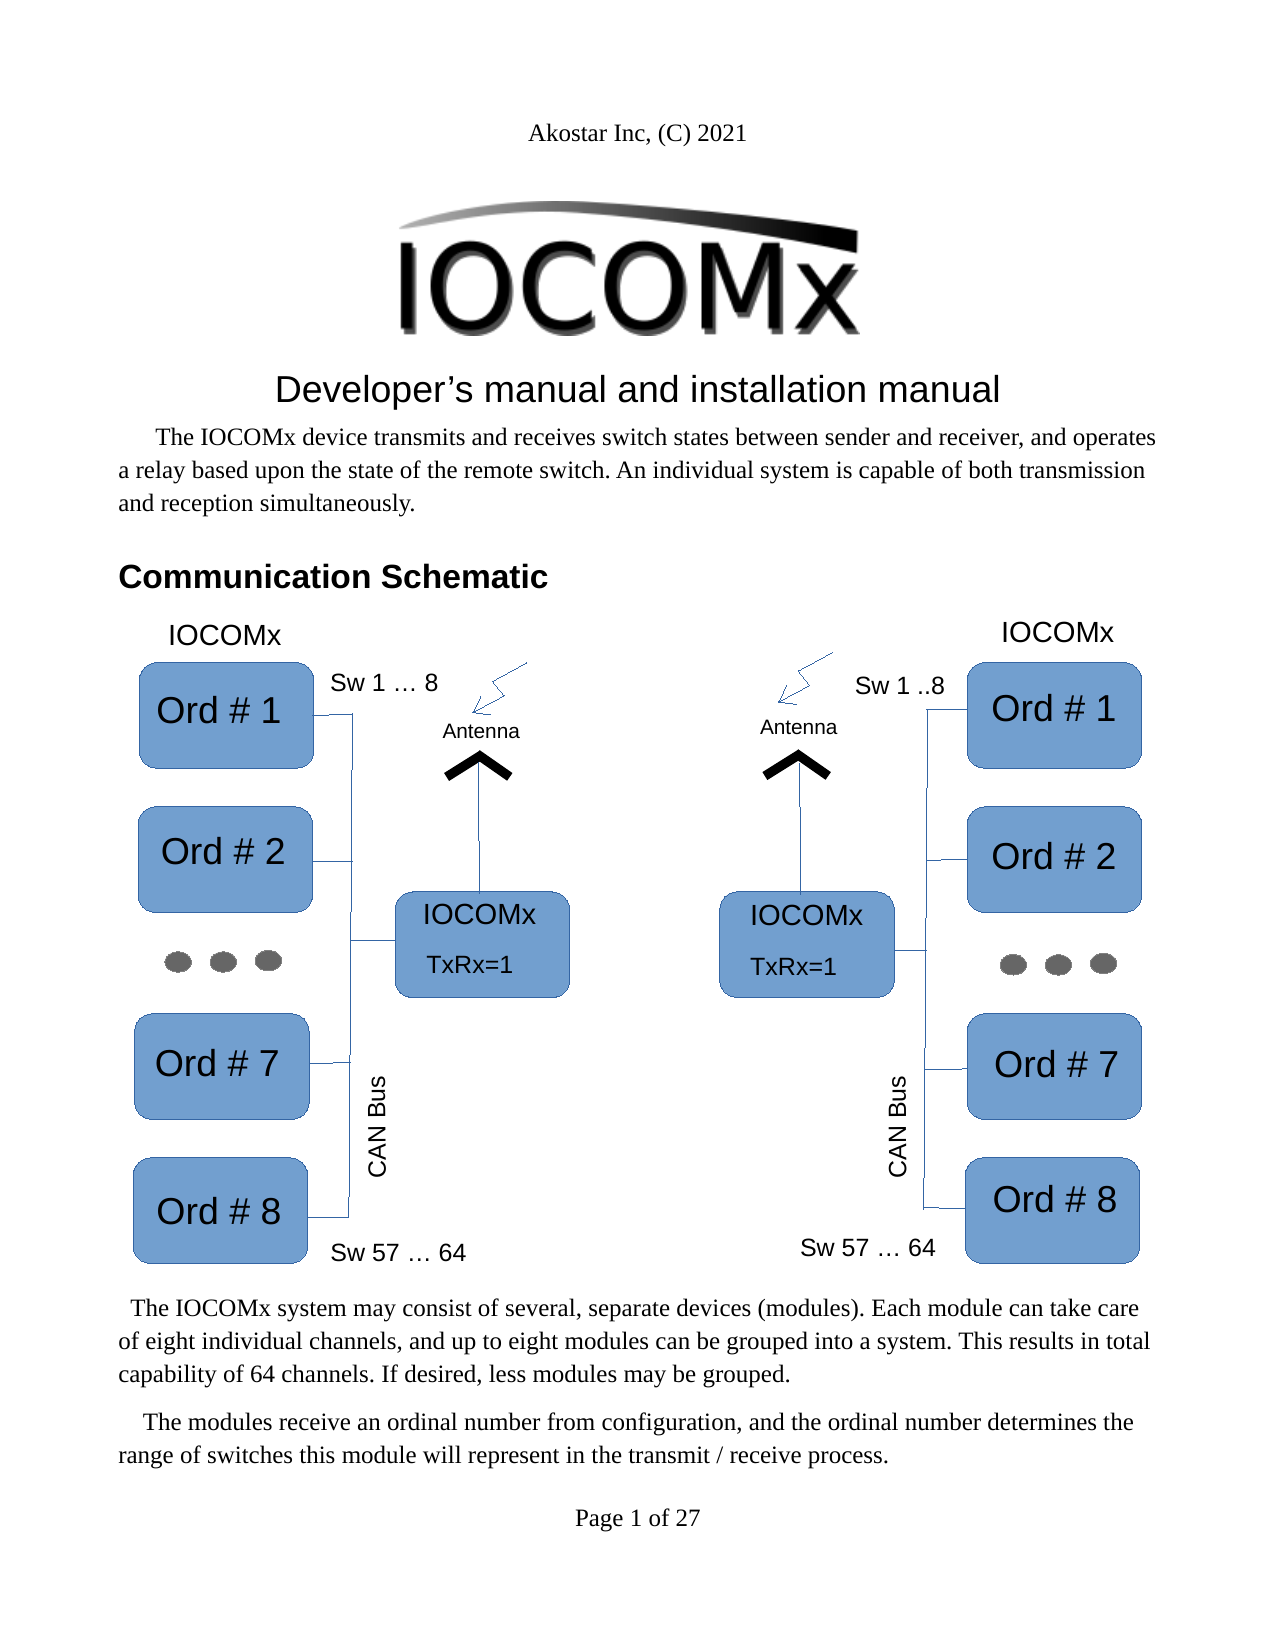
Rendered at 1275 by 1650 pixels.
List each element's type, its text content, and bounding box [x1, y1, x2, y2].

subtitle Communication Schematic [118, 557, 1157, 596]
text The modules receive an ordinal number from configuration, and the ordinal number determines the range of switches this module will represent in the transmit / receive process. [118, 1407, 1157, 1468]
subtitle Developer’s manual and installation manual [118, 367, 1157, 410]
picture [398, 201, 860, 336]
text The IOCOMx system may consist of several, separate devices (modules). Each module can take care of eight individual channels, and up to eight modules can be grouped into a system. This results in total capability of 64 channels. If desired, less modules may be grouped. [118, 1293, 1157, 1388]
text The IOCOMx device transmits and receives switch states between sender and receiver, and operates a relay based upon the state of the remote switch. An individual system is capable of both transmission and reception simultaneously. [118, 422, 1157, 517]
